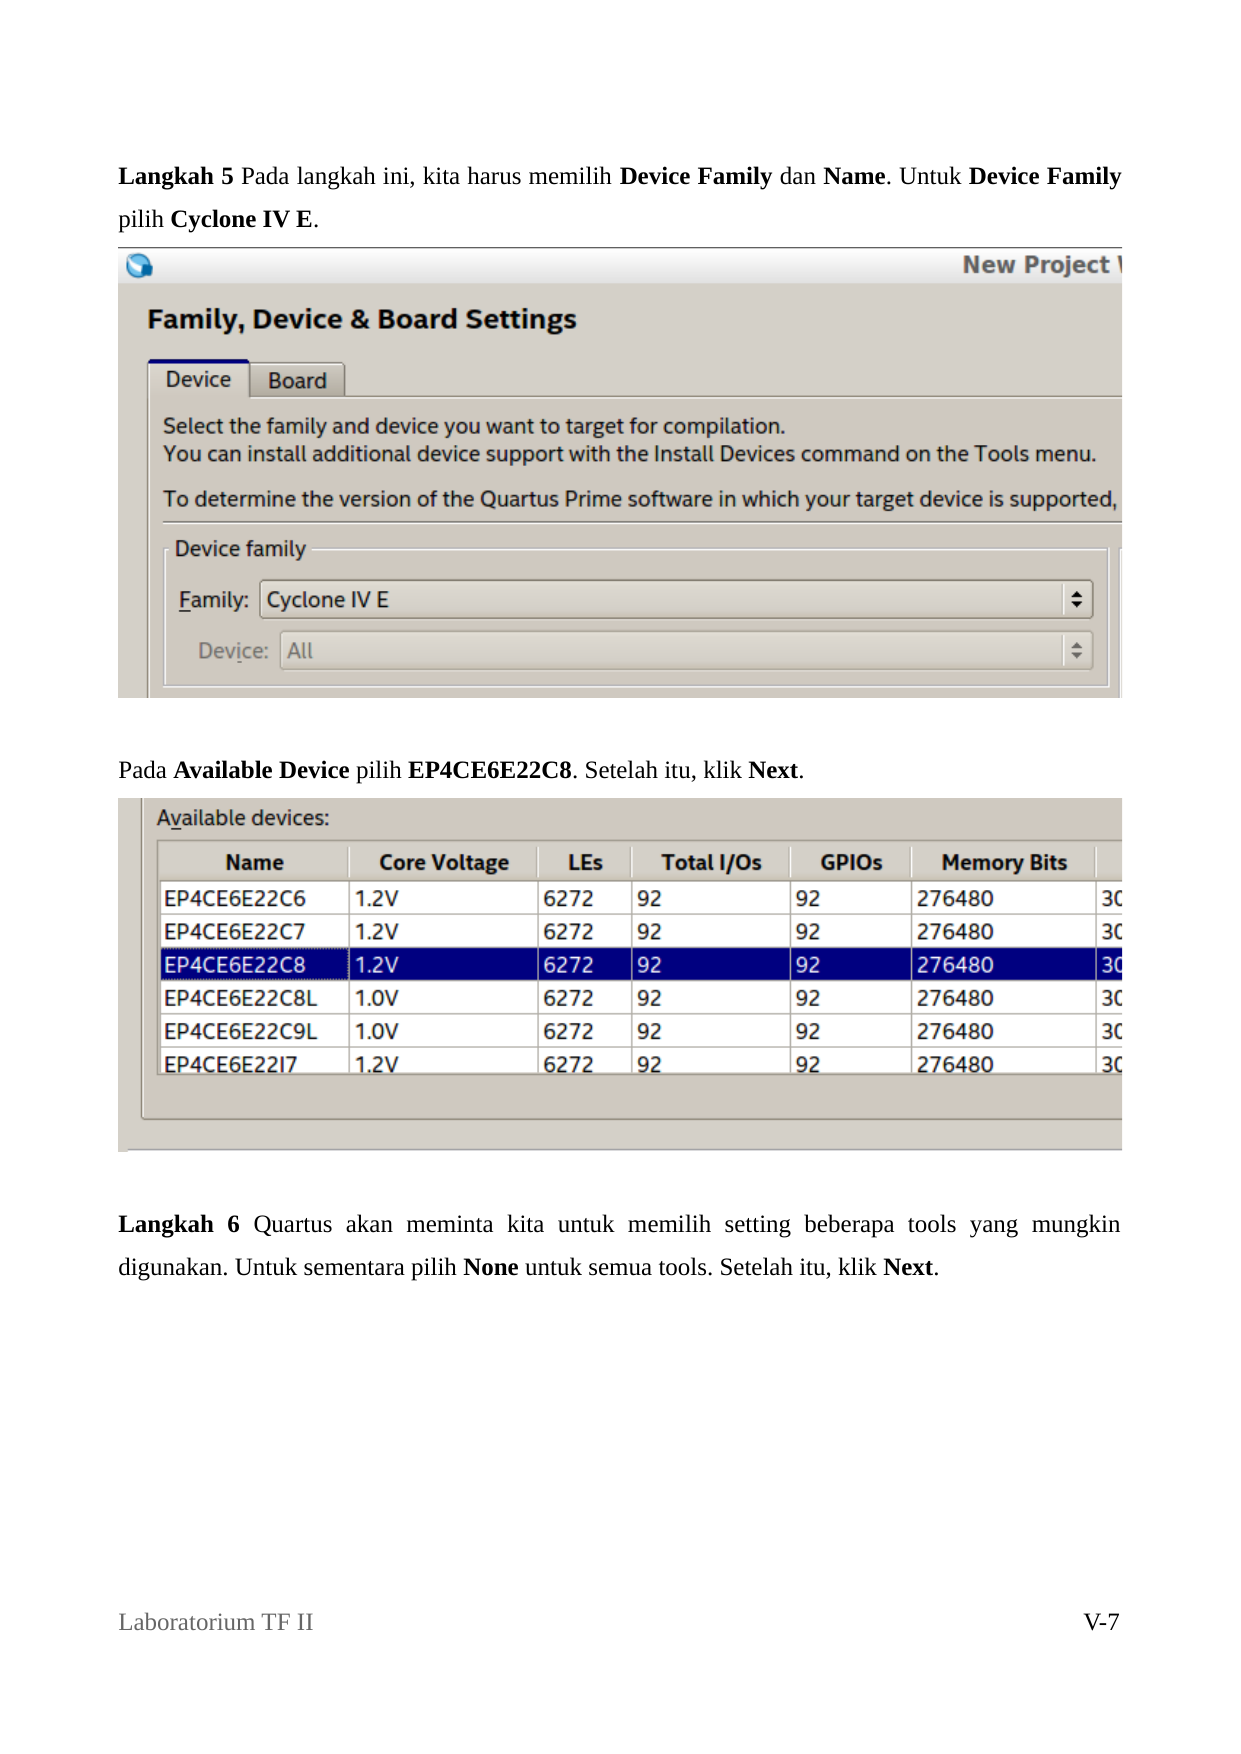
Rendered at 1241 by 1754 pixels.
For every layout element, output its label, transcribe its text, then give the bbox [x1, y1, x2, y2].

picture [118, 798, 1123, 1152]
text Langkah 6 Quartus akan meminta kita untuk memilih setting beberapa tools yang mungkin digunakan. Untuk sementara pilih None untuk semua tools. Setelah itu, klik Next. [118, 1209, 1122, 1281]
text Langkah 5 Pada langkah ini, kita harus memilih Device Family dan Name. Untuk Device Family pilih Cyclone IV E. [118, 161, 1122, 233]
picture [118, 247, 1123, 698]
text Pada Available Device pilih EP4CE6E22C8. Setelah itu, klik Next. [118, 755, 1122, 784]
